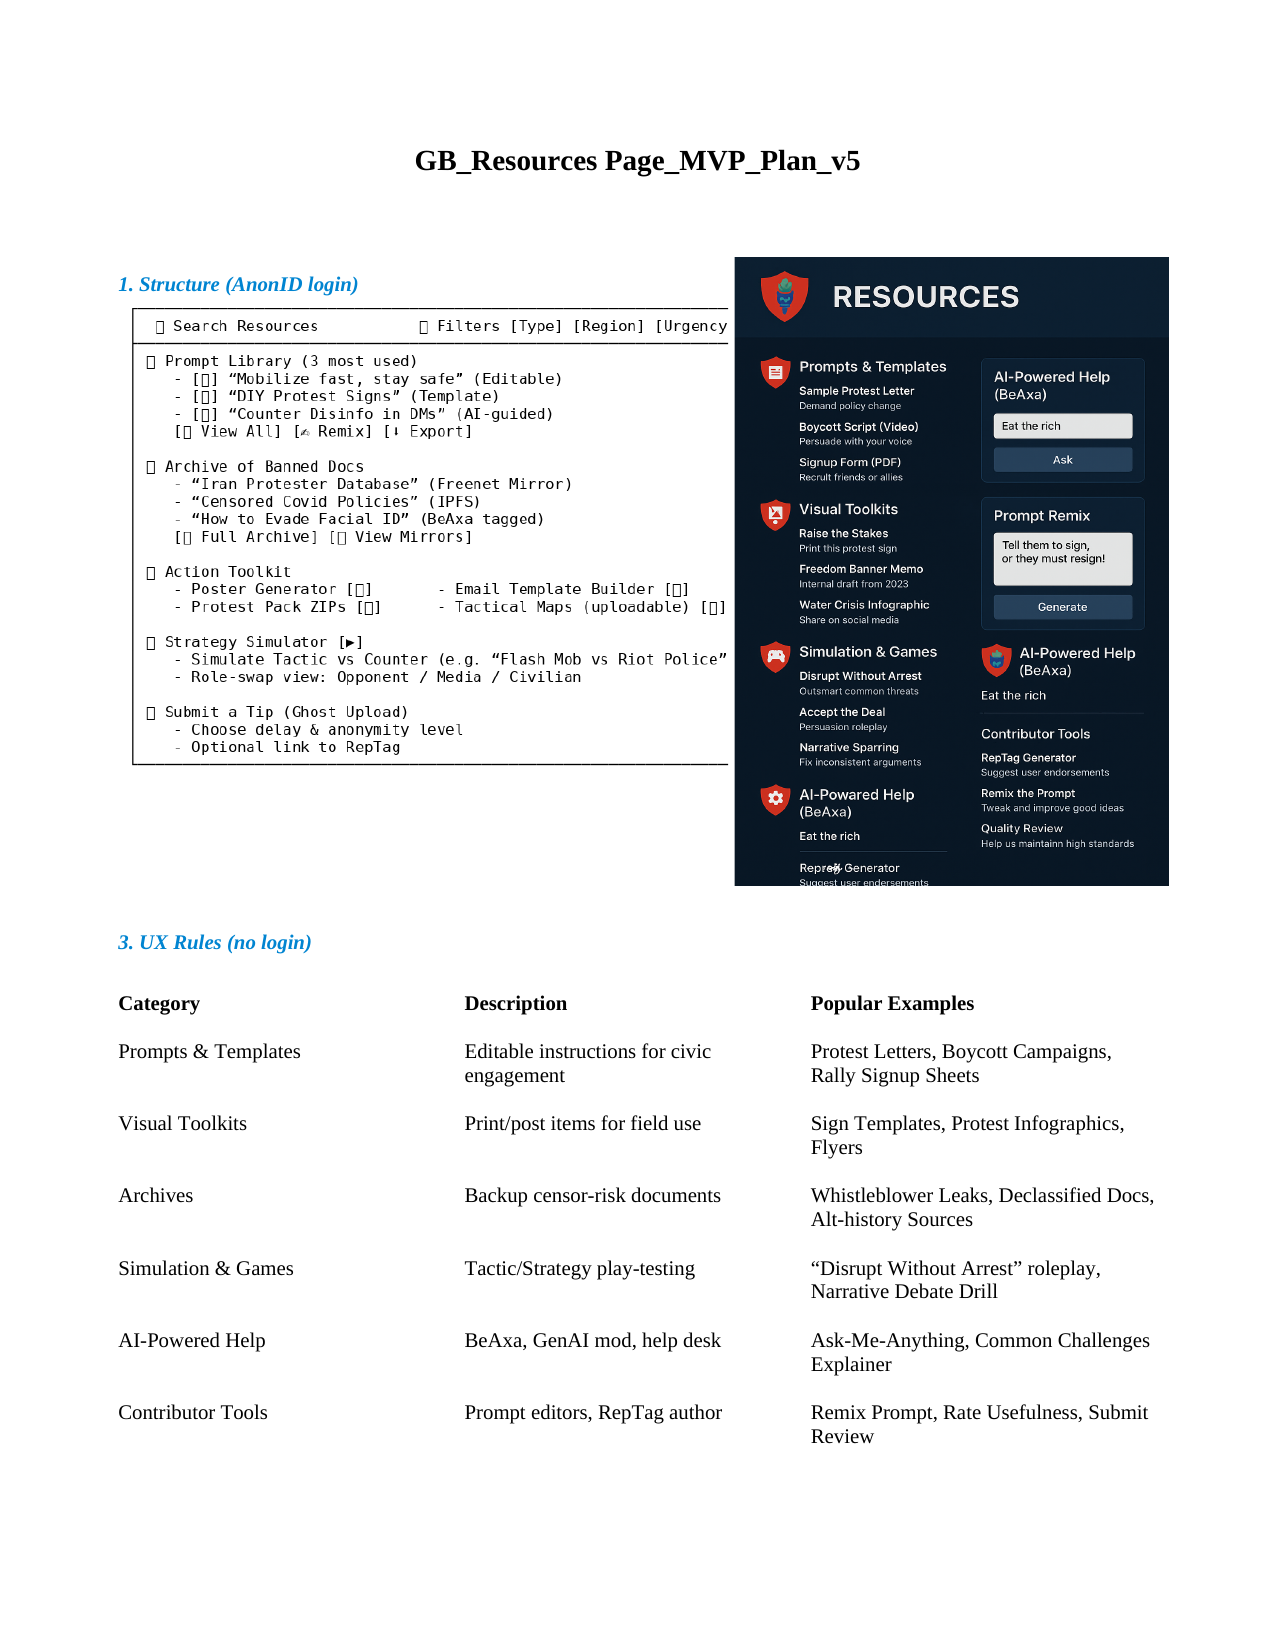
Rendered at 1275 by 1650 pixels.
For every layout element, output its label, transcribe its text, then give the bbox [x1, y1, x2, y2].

table_cell Backup censor-risk documents [464, 1183, 811, 1255]
table_cell Protest Letters, Boycott Campaigns, Rally Signup Sheets [811, 1039, 1157, 1087]
table_cell Prompt editors, RepTag author [464, 1400, 811, 1448]
table_header Category [118, 991, 464, 1039]
table_cell Tactic/Strategy play-testing [464, 1255, 811, 1328]
table_cell Print/post items for field use [464, 1087, 811, 1183]
picture [734, 257, 1169, 886]
table_cell AI-Powered Help [118, 1328, 464, 1400]
table_header Description [464, 991, 811, 1039]
table_cell Sign Templates, Protest Infographics, Flyers [811, 1087, 1157, 1183]
table_cell BeAxa, GenAI mod, help desk [464, 1328, 811, 1400]
table_cell Ask-Me-Anything, Common Challenges Explainer [811, 1328, 1157, 1400]
subtitle 1. Structure (AnonID login) [118, 272, 734, 296]
picture [118, 308, 729, 791]
table_cell Remix Prompt, Rate Usefulness, Submit Review [811, 1400, 1157, 1448]
table_cell Editable instructions for civic engagement [464, 1039, 811, 1087]
table_header Popular Examples [811, 991, 1157, 1039]
table_cell “Disrupt Without Arrest” roleplay, Narrative Debate Drill [811, 1255, 1157, 1328]
table_cell Whistleblower Leaks, Declassified Docs, Alt-history Sources [811, 1183, 1157, 1255]
table_cell Visual Toolkits [118, 1087, 464, 1183]
table_cell Simulation & Games [118, 1255, 464, 1328]
table_cell Prompts & Templates [118, 1039, 464, 1087]
subtitle 3. UX Rules (no login) [118, 930, 1157, 954]
table_cell Contributor Tools [118, 1400, 464, 1448]
table_cell Archives [118, 1183, 464, 1255]
subtitle GB_Resources Page_MVP_Plan_v5 [118, 143, 1157, 177]
